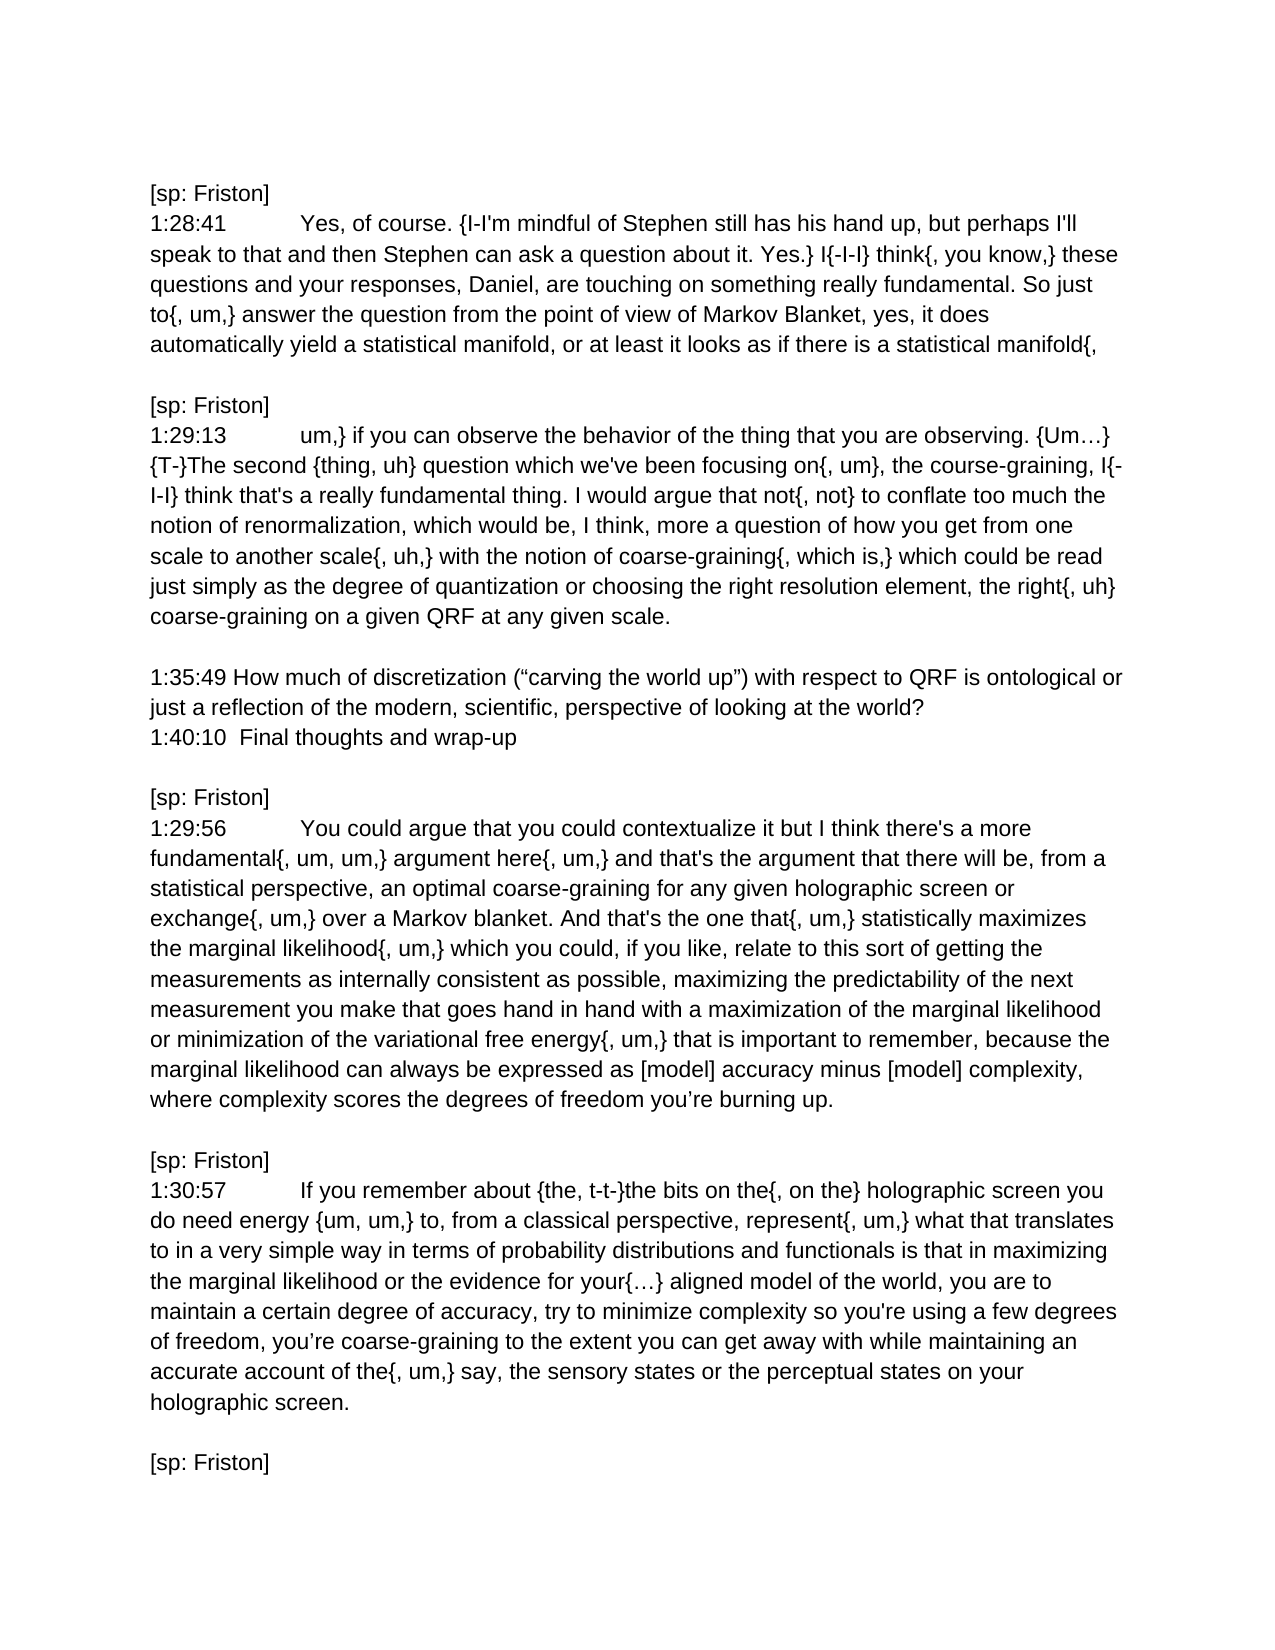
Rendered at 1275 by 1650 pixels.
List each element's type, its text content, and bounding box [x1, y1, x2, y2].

text 1:29:56 You could argue that you could contextualize it but I think there's a more fundamental{, um, um,} argument here{, um,} and that's the argument that there will be, from a statistical perspective, an optimal coarse-graining for any given holographic screen or exchange{, um,} over a Markov blanket. And that's the one that{, um,} statistically maximizes the marginal likelihood{, um,} which you could, if you like, relate to this sort of getting the measurements as internally consistent as possible, maximizing the predictability of the next measurement you make that goes hand in hand with a maximization of the marginal likelihood or minimization of the variational free energy{, um,} that is important to remember, because the marginal likelihood can always be expressed as [model] accuracy minus [model] complexity, where complexity scores the degrees of freedom you’re burning up. [150, 814, 1125, 1113]
text [sp: Friston] [150, 784, 1125, 811]
text [sp: Friston] [150, 1147, 1125, 1173]
text [sp: Friston] [150, 180, 1125, 207]
text 1:30:57 If you remember about {the, t-t-}the bits on the{, on the} holographic screen you do need energy {um, um,} to, from a classical perspective, represent{, um,} what that translates to in a very simple way in terms of probability distributions and functionals is that in maximizing the marginal likelihood or the evidence for your{…} aligned model of the world, you are to maintain a certain degree of accuracy, try to minimize complexity so you're using a few degrees of freedom, you’re coarse-graining to the extent you can get away with while maintaining an accurate account of the{, um,} say, the sensory states or the perceptual states on your holographic screen. [150, 1177, 1125, 1415]
text 1:35:49 How much of discretization (“carving the world up”) with respect to QRF is ontological or just a reflection of the modern, scientific, perspective of looking at the world? [150, 663, 1125, 720]
text [sp: Friston] [150, 1449, 1125, 1475]
text 1:40:10 Final thoughts and wrap-up [150, 724, 1125, 750]
text [sp: Friston] [150, 392, 1125, 418]
text 1:29:13 um,} if you can observe the behavior of the thing that you are observing. {Um…} {T-}The second {thing, uh} question which we've been focusing on{, um}, the course-graining, I{-I-I} think that's a really fundamental thing. I would argue that not{, not} to conflate too much the notion of renormalization, which would be, I think, more a question of how you get from one scale to another scale{, uh,} with the notion of coarse-graining{, which is,} which could be read just simply as the degree of quantization or choosing the right resolution element, the right{, uh} coarse-graining on a given QRF at any given scale. [150, 422, 1125, 629]
text 1:28:41 Yes, of course. {I-I'm mindful of Stephen still has his hand up, but perhaps I'll speak to that and then Stephen can ask a question about it. Yes.} I{-I-I} think{, you know,} these questions and your responses, Daniel, are touching on something really fundamental. So just to{, um,} answer the question from the point of view of Markov Blanket, yes, it does automatically yield a statistical manifold, or at least it looks as if there is a statistical manifold{, [150, 210, 1125, 358]
